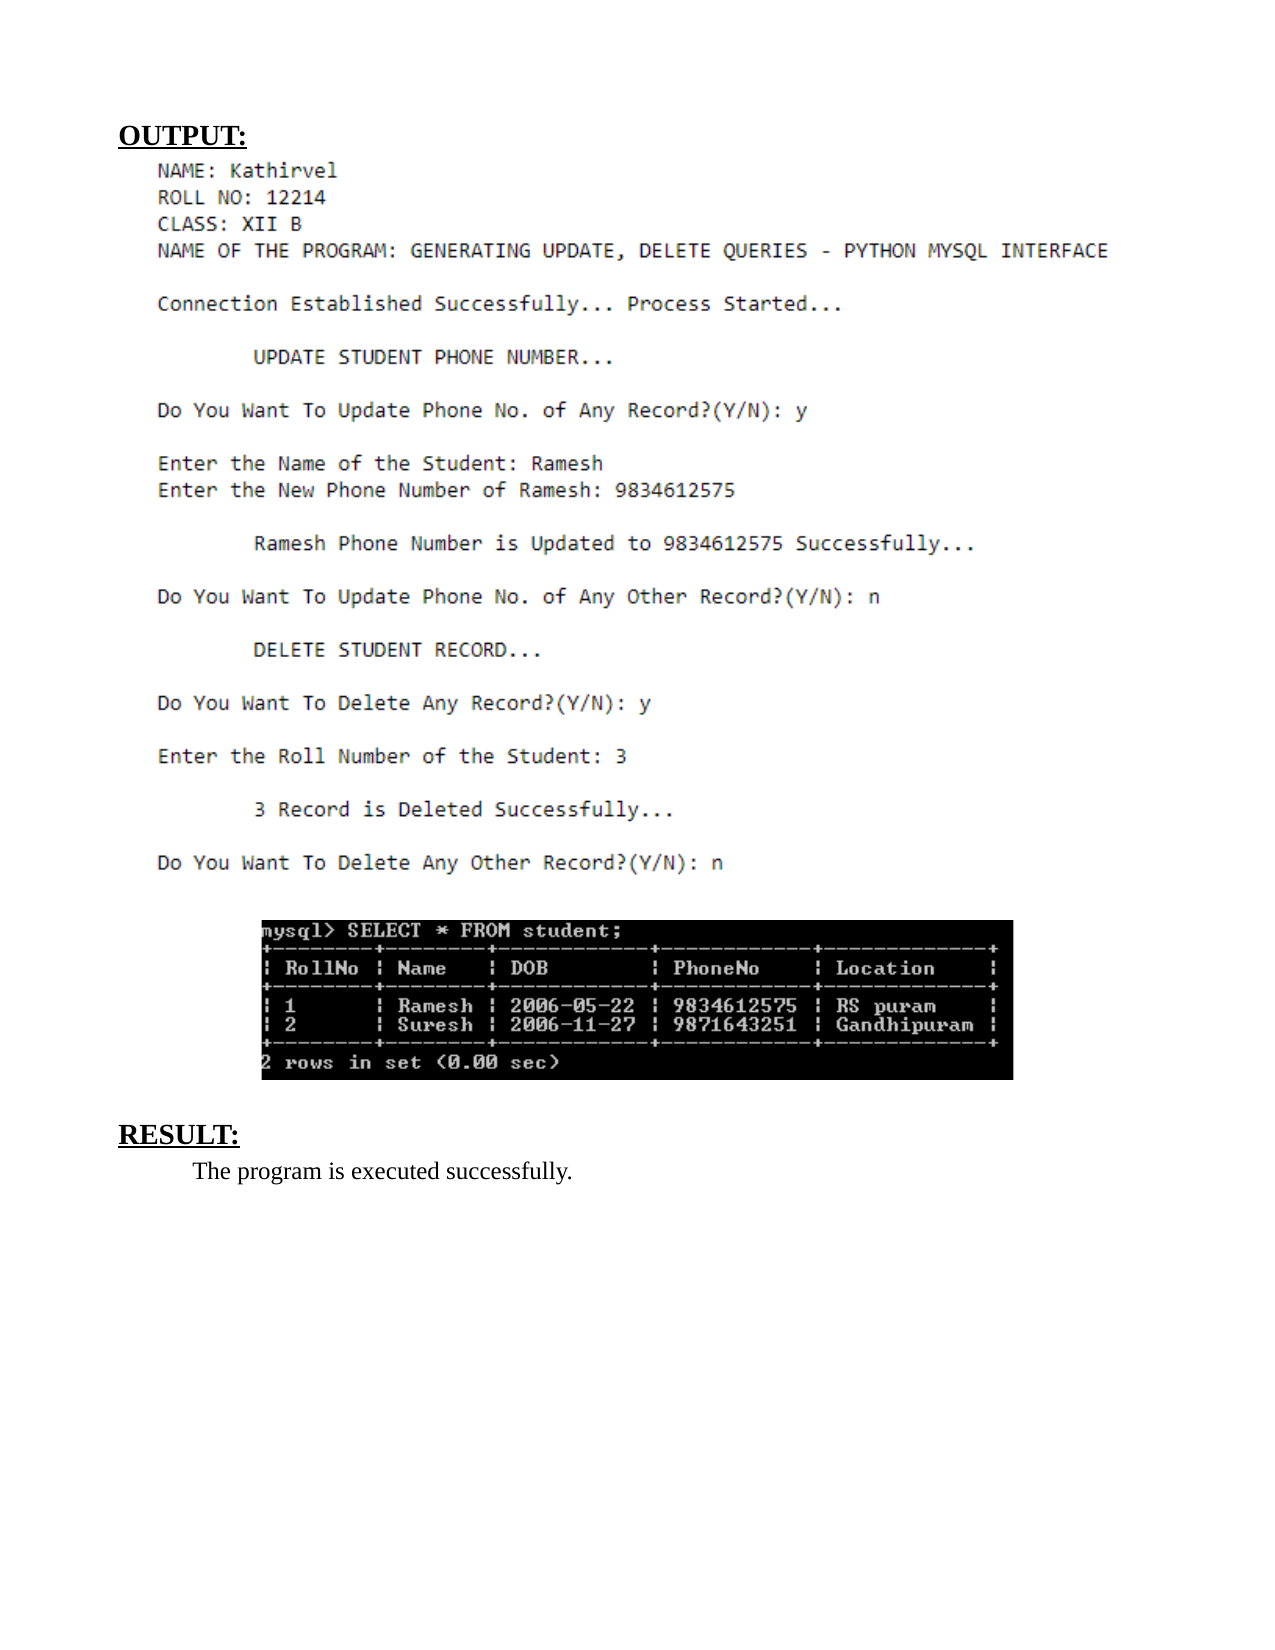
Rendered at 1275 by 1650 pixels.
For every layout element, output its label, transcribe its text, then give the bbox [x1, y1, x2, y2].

text OUTPUT: [118, 118, 1157, 152]
text The program is executed successfully. [118, 1156, 1157, 1184]
picture [261, 920, 1014, 1080]
picture [150, 156, 1125, 884]
text RESULT: [118, 1117, 1157, 1151]
